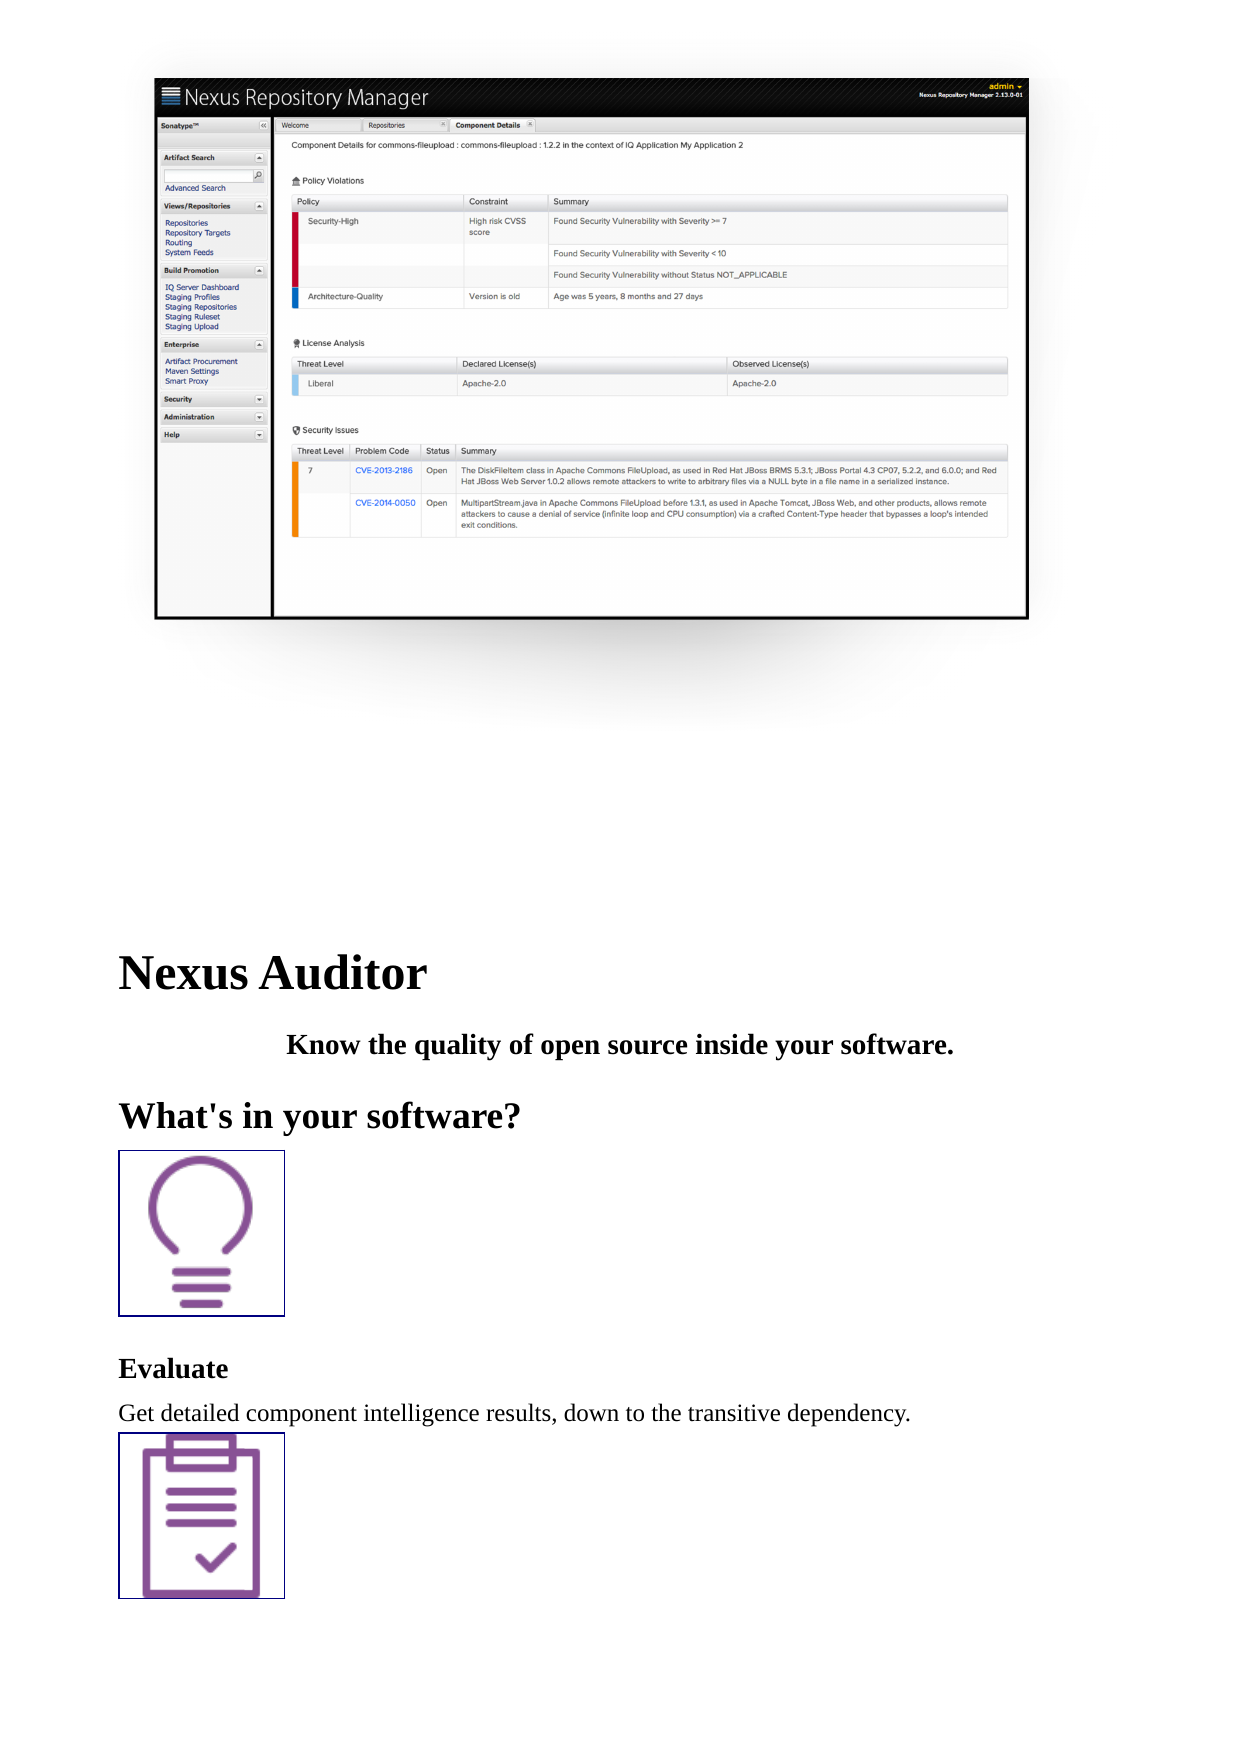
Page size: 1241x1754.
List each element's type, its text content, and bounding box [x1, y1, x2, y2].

subtitle What's in your software? [118, 1094, 1122, 1137]
subtitle Nexus Auditor [118, 942, 1122, 1000]
picture [120, 1434, 284, 1598]
text Get detailed component intelligence results, down to the transitive dependency. [118, 1398, 1122, 1426]
picture [118, 32, 1123, 734]
subtitle Know the quality of open source inside your software. [118, 1027, 1122, 1061]
picture [120, 1151, 284, 1315]
subtitle Evaluate [118, 1352, 1122, 1385]
